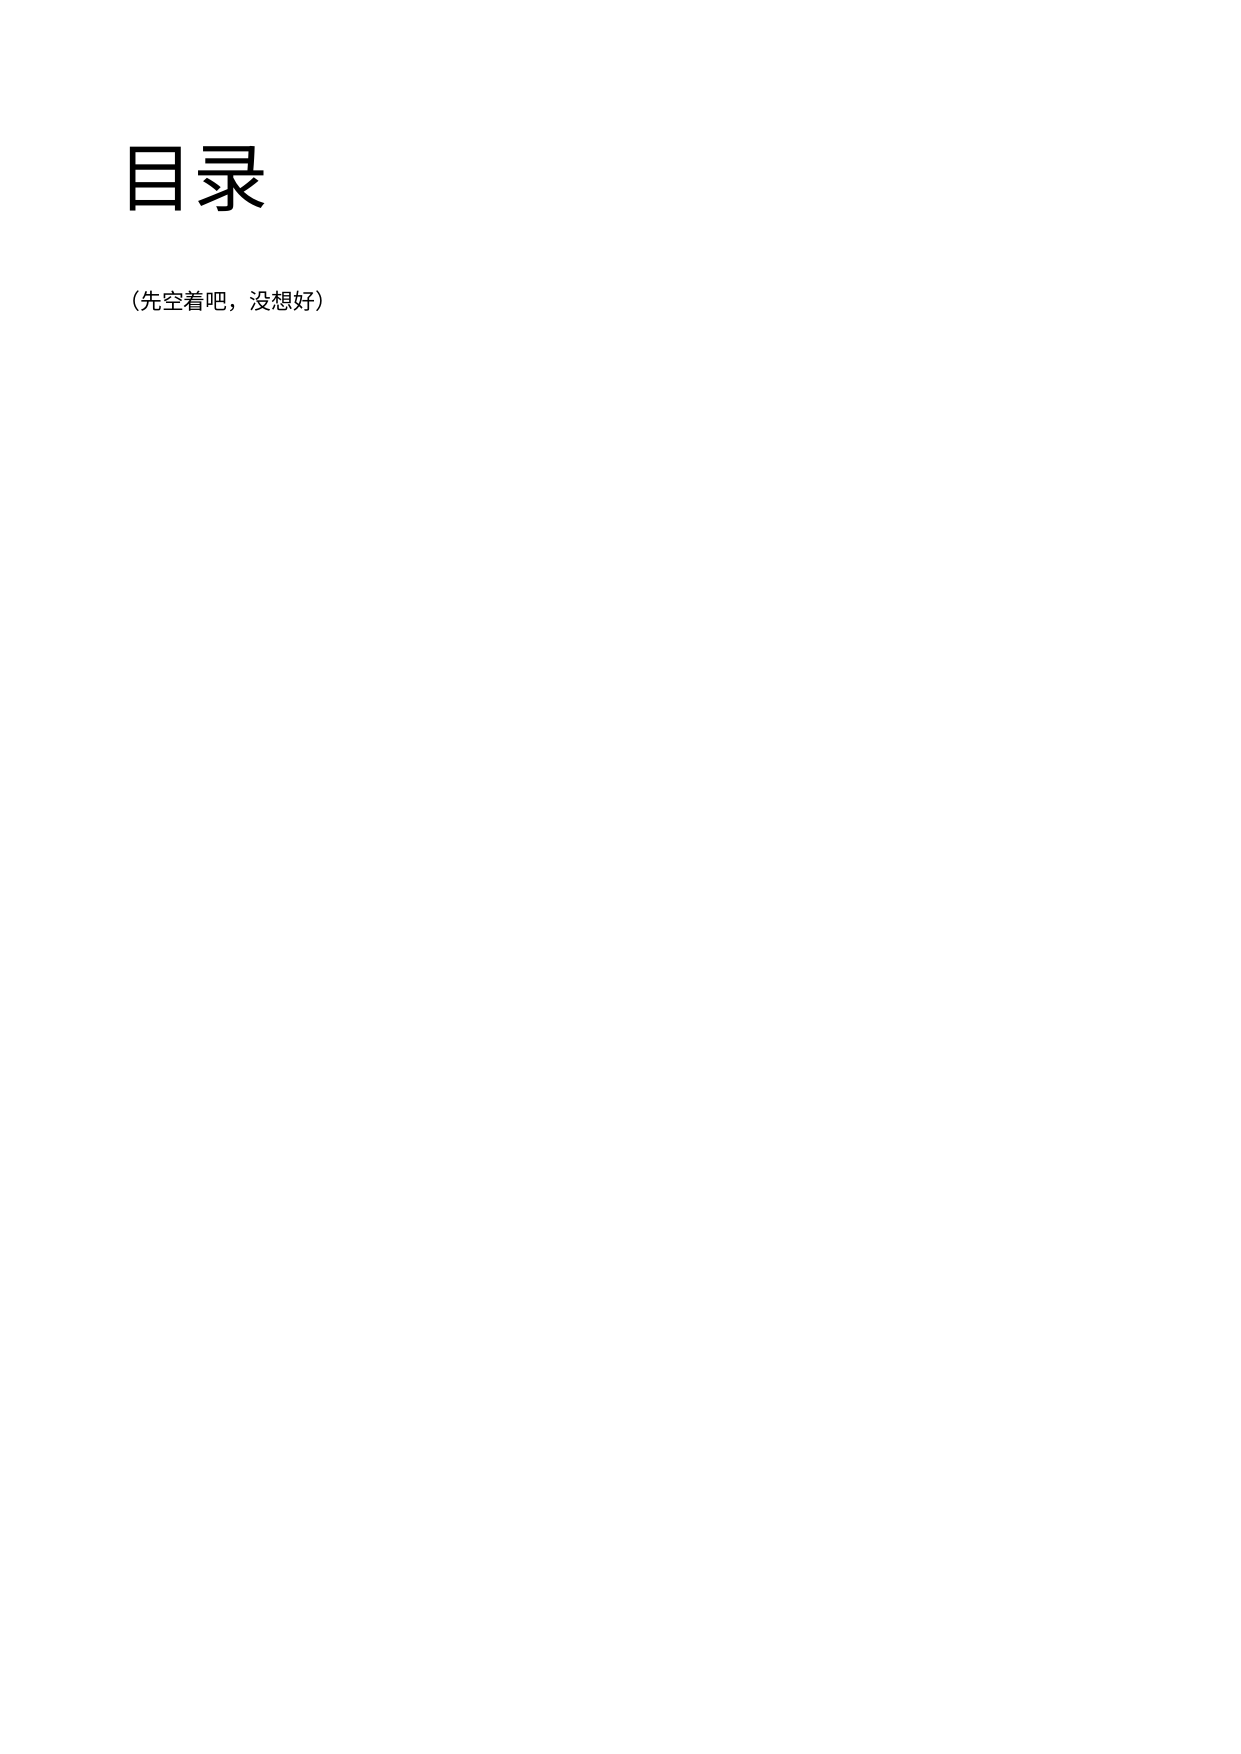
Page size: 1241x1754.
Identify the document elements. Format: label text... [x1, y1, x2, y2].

text （先空着吧，没想好） [118, 284, 1122, 316]
text 目录 [118, 118, 1122, 227]
